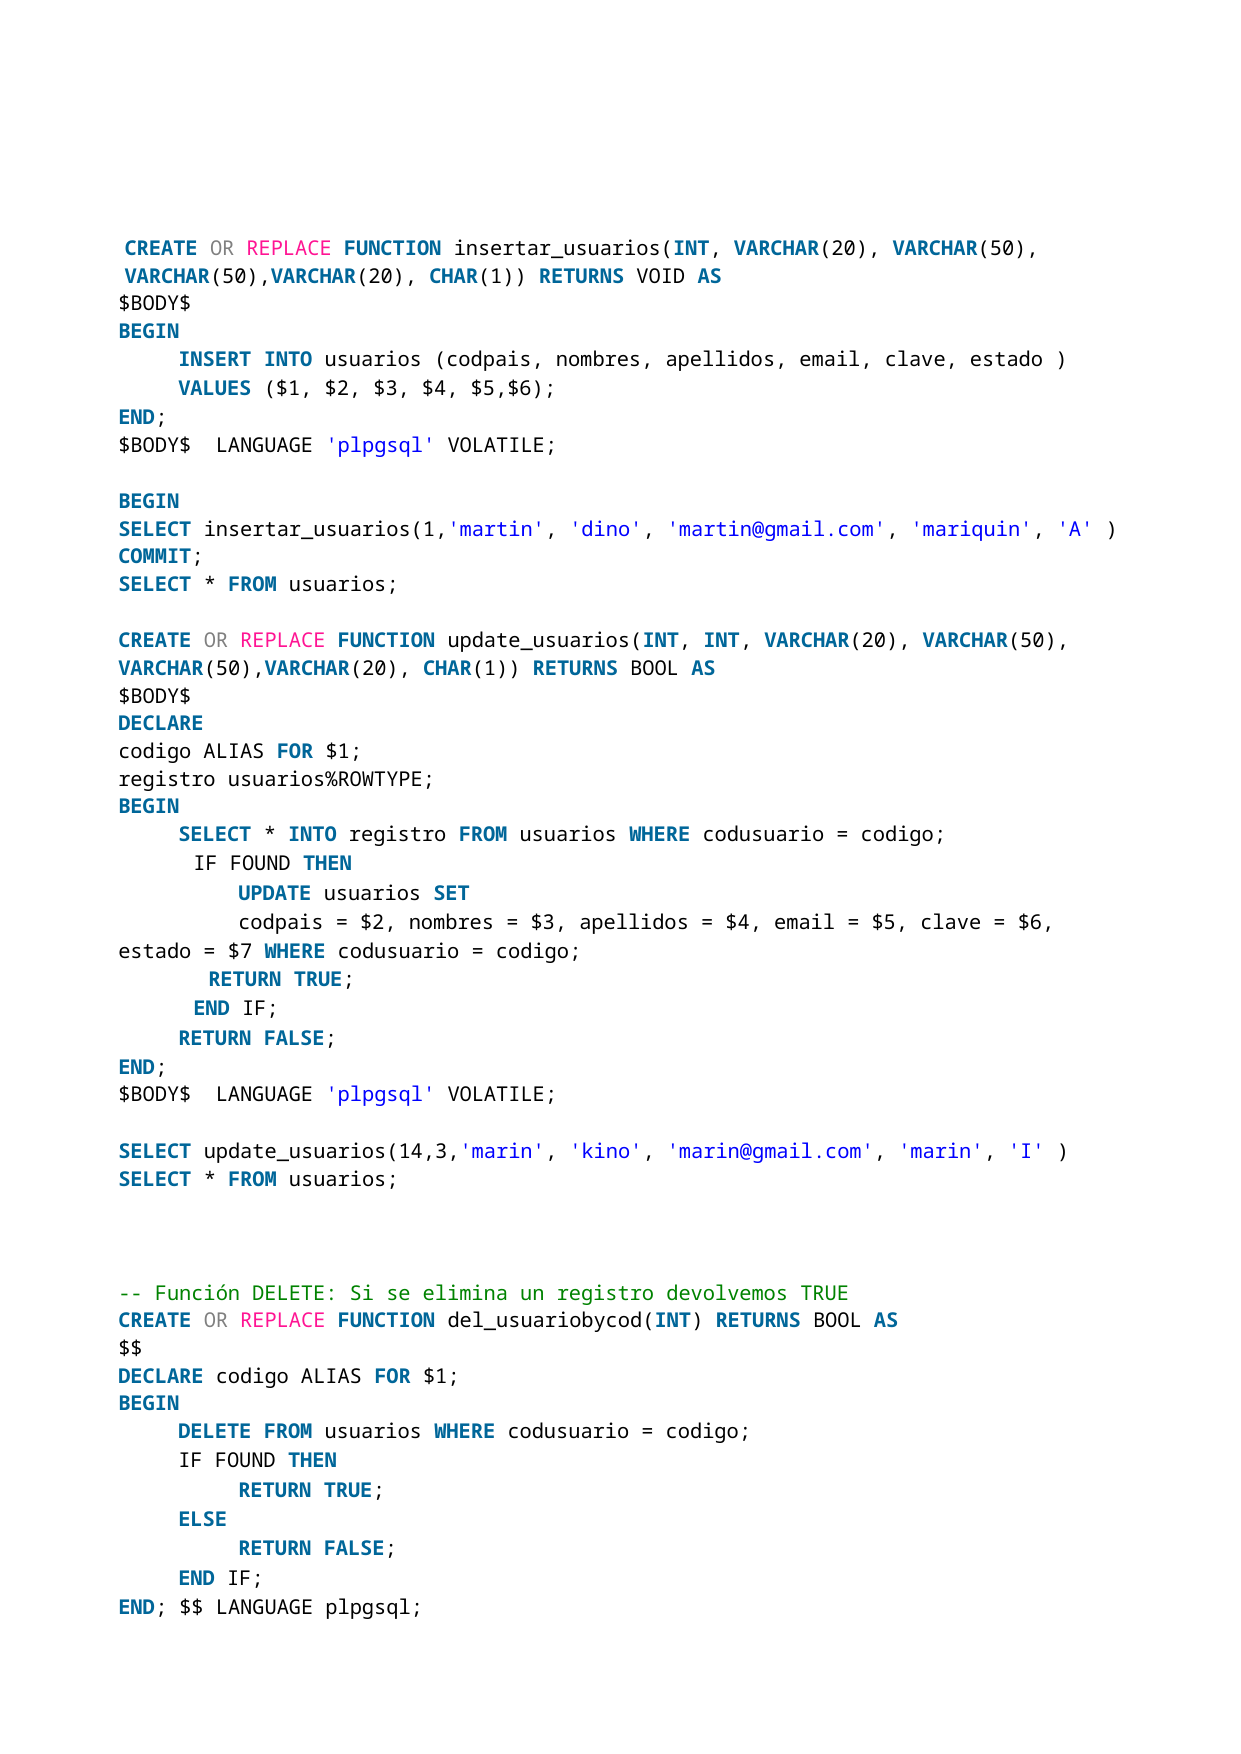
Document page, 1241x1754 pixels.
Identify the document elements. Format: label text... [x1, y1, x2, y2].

text CREATE OR REPLACE FUNCTION update_usuarios(INT, INT, VARCHAR(20), VARCHAR(50), VARCHAR(50),VARCHAR(20), CHAR(1)) RETURNS BOOL AS [118, 626, 1122, 681]
text CREATE OR REPLACE FUNCTION insertar_usuarios(INT, VARCHAR(20), VARCHAR(50), VARCHAR(50),VARCHAR(20), CHAR(1)) RETURNS VOID AS [124, 233, 1116, 289]
text $BODY$ [118, 289, 1122, 317]
text SELECT * FROM usuarios; [118, 570, 1122, 597]
text SELECT * INTO registro FROM usuarios WHERE codusuario = codigo; [118, 820, 1122, 849]
text END IF; [118, 1563, 1122, 1592]
text ELSE [118, 1504, 1122, 1534]
text RETURN TRUE; [118, 964, 1122, 994]
text INSERT INTO usuarios (codpais, nombres, apellidos, email, clave, estado ) [118, 344, 1122, 374]
text END IF; [118, 994, 1122, 1023]
text DELETE FROM usuarios WHERE codusuario = codigo; [118, 1417, 1122, 1446]
text END; [118, 1052, 1122, 1080]
text END; [118, 403, 1122, 431]
text $$ [118, 1334, 1122, 1361]
text UPDATE usuarios SET [118, 878, 1122, 908]
text CREATE OR REPLACE FUNCTION del_usuariobycod(INT) RETURNS BOOL AS [118, 1306, 1122, 1334]
text DECLARE codigo ALIAS FOR $1; [118, 1361, 1122, 1389]
text VALUES ($1, $2, $3, $4, $5,$6); [118, 374, 1122, 403]
text IF FOUND THEN [118, 849, 1122, 878]
text SELECT * FROM usuarios; [118, 1164, 1122, 1192]
text RETURN FALSE; [118, 1023, 1122, 1052]
text $BODY$ LANGUAGE 'plpgsql' VOLATILE; [118, 431, 1122, 458]
text RETURN FALSE; [118, 1534, 1122, 1563]
text BEGIN [118, 487, 1122, 514]
text IF FOUND THEN [118, 1446, 1122, 1475]
text END; $$ LANGUAGE plpgsql; [118, 1592, 1122, 1620]
text codigo ALIAS FOR $1; [118, 737, 1122, 764]
text -- Función DELETE: Si se elimina un registro devolvemos TRUE [118, 1278, 1122, 1306]
text COMMIT; [118, 542, 1122, 570]
text registro usuarios%ROWTYPE; [118, 764, 1122, 792]
text SELECT update_usuarios(14,3,'marin', 'kino', 'marin@gmail.com', 'marin', 'I' ) [118, 1137, 1122, 1164]
text BEGIN [118, 1389, 1122, 1417]
text SELECT insertar_usuarios(1,'martin', 'dino', 'martin@gmail.com', 'mariquin', 'A' ) [118, 514, 1122, 542]
text BEGIN [118, 317, 1122, 344]
text $BODY$ [118, 681, 1122, 709]
text $BODY$ LANGUAGE 'plpgsql' VOLATILE; [118, 1080, 1122, 1108]
text codpais = $2, nombres = $3, apellidos = $4, email = $5, clave = $6, estado = $7 WHERE codusuario = codigo; [118, 908, 1122, 964]
text RETURN TRUE; [118, 1475, 1122, 1504]
text BEGIN [118, 792, 1122, 820]
text DECLARE [118, 709, 1122, 737]
